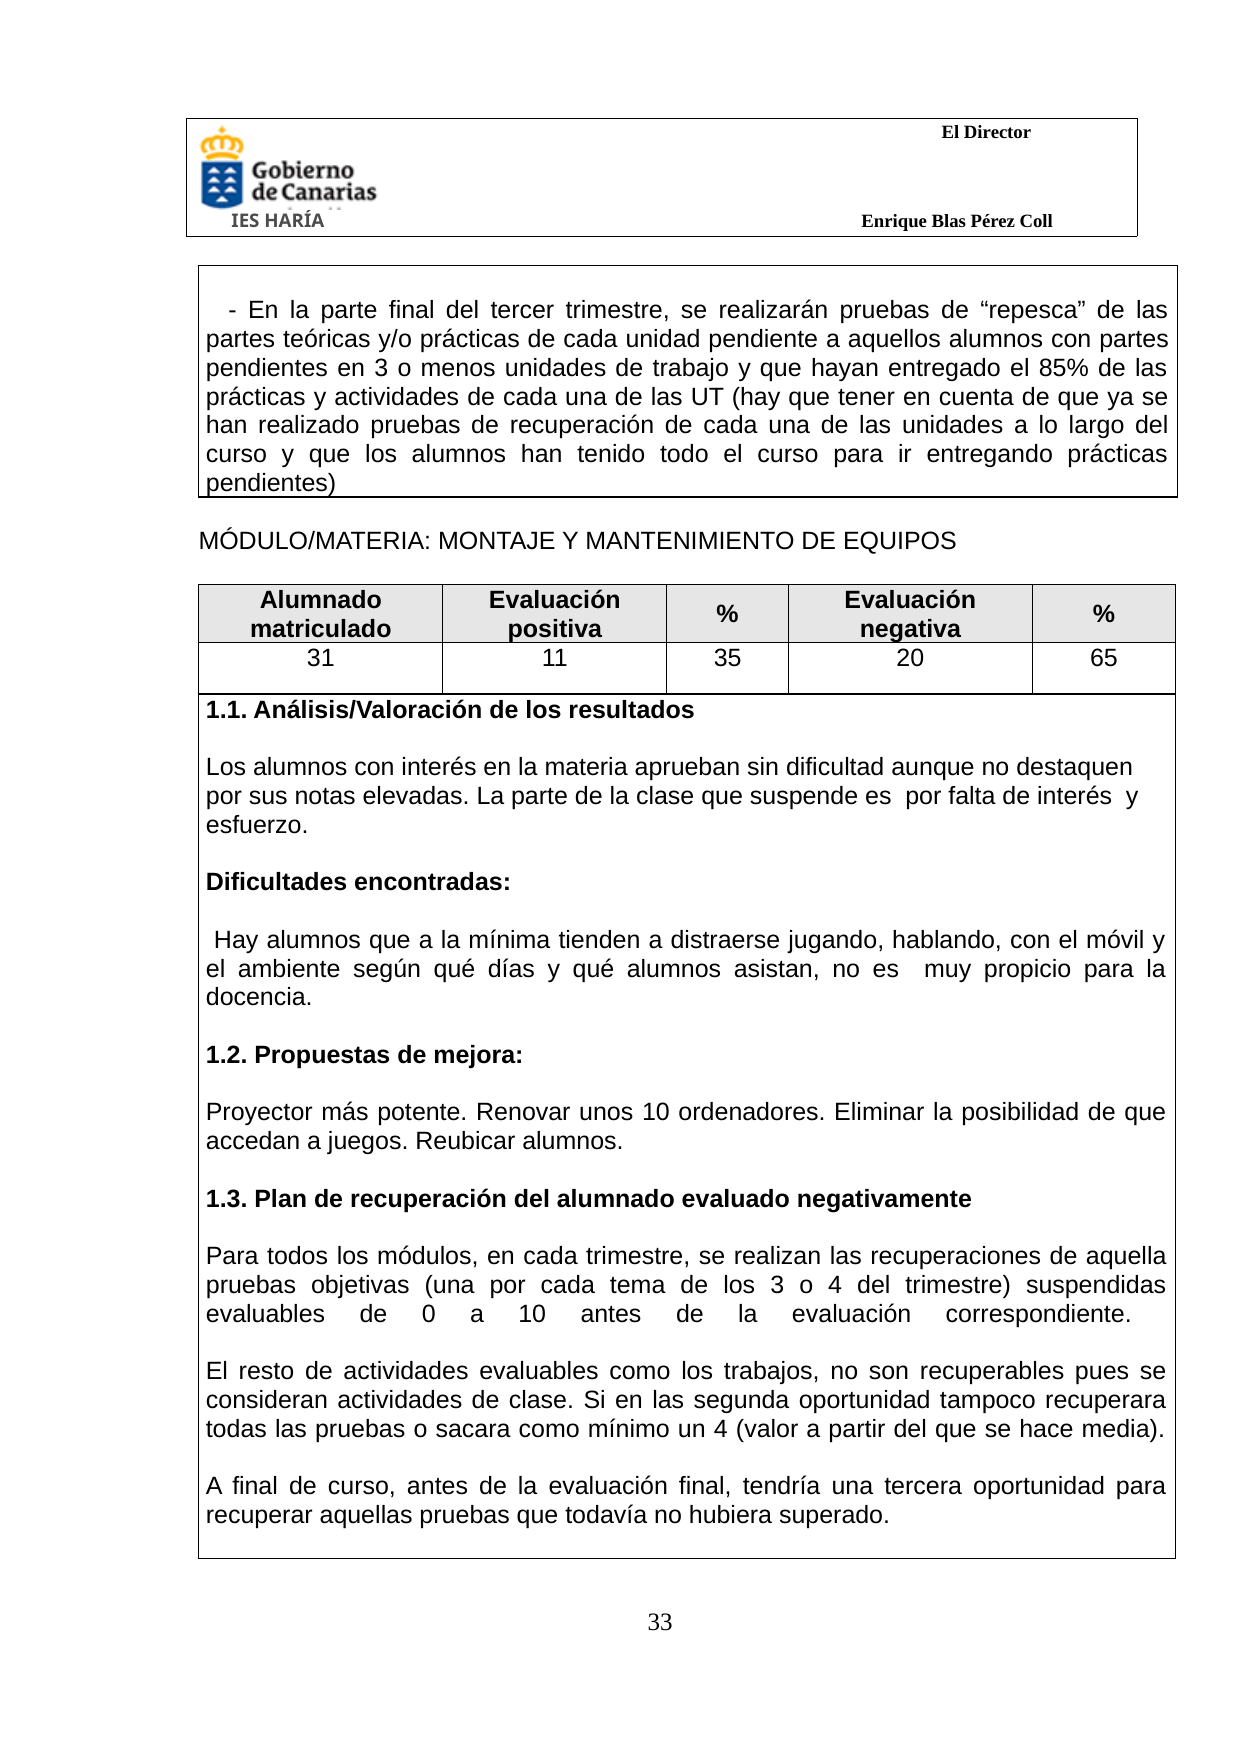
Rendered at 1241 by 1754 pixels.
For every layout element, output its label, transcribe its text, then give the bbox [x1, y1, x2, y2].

text MÓDULO/MATERIA: MONTAJE Y MANTENIMIENTO DE EQUIPOS [198, 526, 1121, 555]
table_header - En la parte final del tercer trimestre, se realizarán pruebas de “repesca” de las partes teóricas y/o prácticas de cada unidad pendiente a aquellos alumnos con partes pendientes en 3 o menos unidades de trabajo y que hayan entregado el 85% de las prácticas y actividades de cada una de las UT (hay que tener en cuenta de que ya se han realizado pruebas de recuperación de cada una de las unidades a lo largo del curso y que los alumnos han tenido todo el curso para ir entregando prácticas pendientes) [199, 266, 1177, 496]
table_cell 11 [443, 643, 666, 693]
table_header 1.1. Análisis/Valoración de los resultados Los alumnos con interés en la materia aprueban sin dificultad aunque no destaquen por sus notas elevadas. La parte de la clase que suspende es por falta de interés y esfuerzo. Dificultades encontradas: Hay alumnos que a la mínima tienden a distraerse jugando, hablando, con el móvil y el ambiente según qué días y qué alumnos asistan, no es muy propicio para la docencia. 1.2. Propuestas de mejora: Proyector más potente. Renovar unos 10 ordenadores. Eliminar la posibilidad de que accedan a juegos. Reubicar alumnos. 1.3. Plan de recuperación del alumnado evaluado negativamente Para todos los módulos, en cada trimestre, se realizan las recuperaciones de aquella pruebas objetivas (una por cada tema de los 3 o 4 del trimestre) suspendidas evaluables de 0 a 10 antes de la evaluación correspondiente. El resto de actividades evaluables como los trabajos, no son recuperables pues se consideran actividades de clase. Si en las segunda oportunidad tampoco recuperara todas las pruebas o sacara como mínimo un 4 (valor a partir del que se hace media). A final de curso, antes de la evaluación final, tendría una tercera oportunidad para recuperar aquellas pruebas que todavía no hubiera superado. [199, 695, 1175, 1557]
table_header % [667, 585, 788, 642]
table_cell 20 [789, 643, 1032, 693]
table_cell 65 [1033, 643, 1175, 693]
table_header % [1033, 585, 1175, 642]
table_header Alumnado matriculado [199, 585, 442, 642]
table_header Evaluación negativa [789, 585, 1032, 642]
table_header Evaluación positiva [443, 585, 666, 642]
table_cell 31 [199, 643, 442, 693]
picture [195, 123, 381, 210]
table_cell 35 [667, 643, 788, 693]
